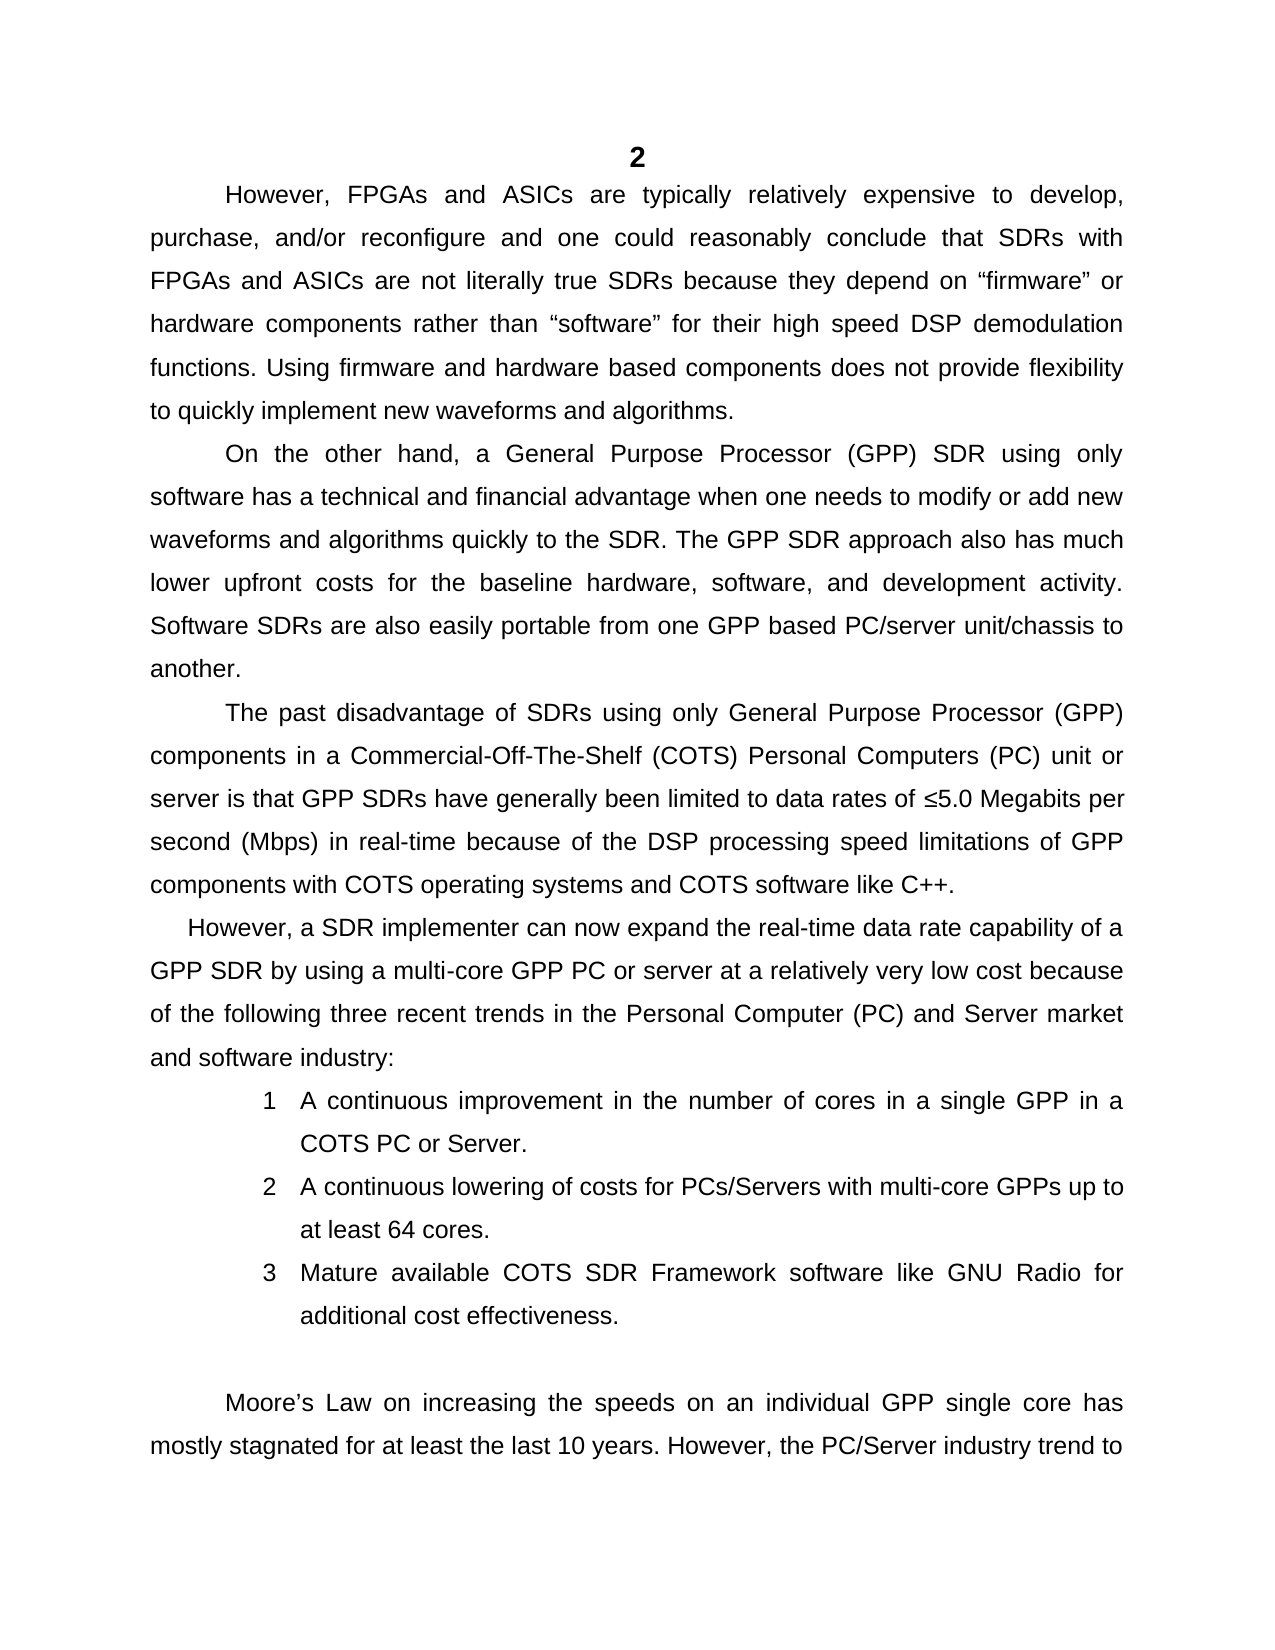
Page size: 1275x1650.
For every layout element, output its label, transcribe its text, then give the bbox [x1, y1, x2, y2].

list Mature available COTS SDR Framework software like GNU Radio for additional cost effectiveness. [262, 1258, 1125, 1330]
text Moore’s Law on increasing the speeds on an individual GPP single core has mostly stagnated for at least the last 10 years. However, the PC/Server industry trend to [150, 1387, 1125, 1459]
text The past disadvantage of SDRs using only General Purpose Processor (GPP) components in a Commercial-Off-The-Shelf (COTS) Personal Computers (PC) unit or server is that GPP SDRs have generally been limited to data rates of ≤5.0 Megabits per second (Mbps) in real-time because of the DSP processing speed limitations of GPP components with COTS operating systems and COTS software like C++. [150, 697, 1125, 899]
text However, a SDR implementer can now expand the real-time data rate capability of a GPP SDR by using a multi‑core GPP PC or server at a relatively very low cost because of the following three recent trends in the Personal Computer (PC) and Server market and software industry: [150, 913, 1125, 1071]
list A continuous lowering of costs for PCs/Servers with multi-core GPPs up to at least 64 cores. [262, 1172, 1125, 1244]
text However, FPGAs and ASICs are typically relatively expensive to develop, purchase, and/or reconfigure and one could reasonably conclude that SDRs with FPGAs and ASICs are not literally true SDRs because they depend on “firmware” or hardware components rather than “software” for their high speed DSP demodulation functions. Using firmware and hardware based components does not provide flexibility to quickly implement new waveforms and algorithms. [150, 180, 1125, 424]
text On the other hand, a General Purpose Processor (GPP) SDR using only software has a technical and financial advantage when one needs to modify or add new waveforms and algorithms quickly to the SDR. The GPP SDR approach also has much lower upfront costs for the baseline hardware, software, and development activity. Software SDRs are also easily portable from one GPP based PC/server unit/chassis to another. [150, 439, 1125, 683]
list A continuous improvement in the number of cores in a single GPP in a COTS PC or Server. [262, 1086, 1125, 1157]
